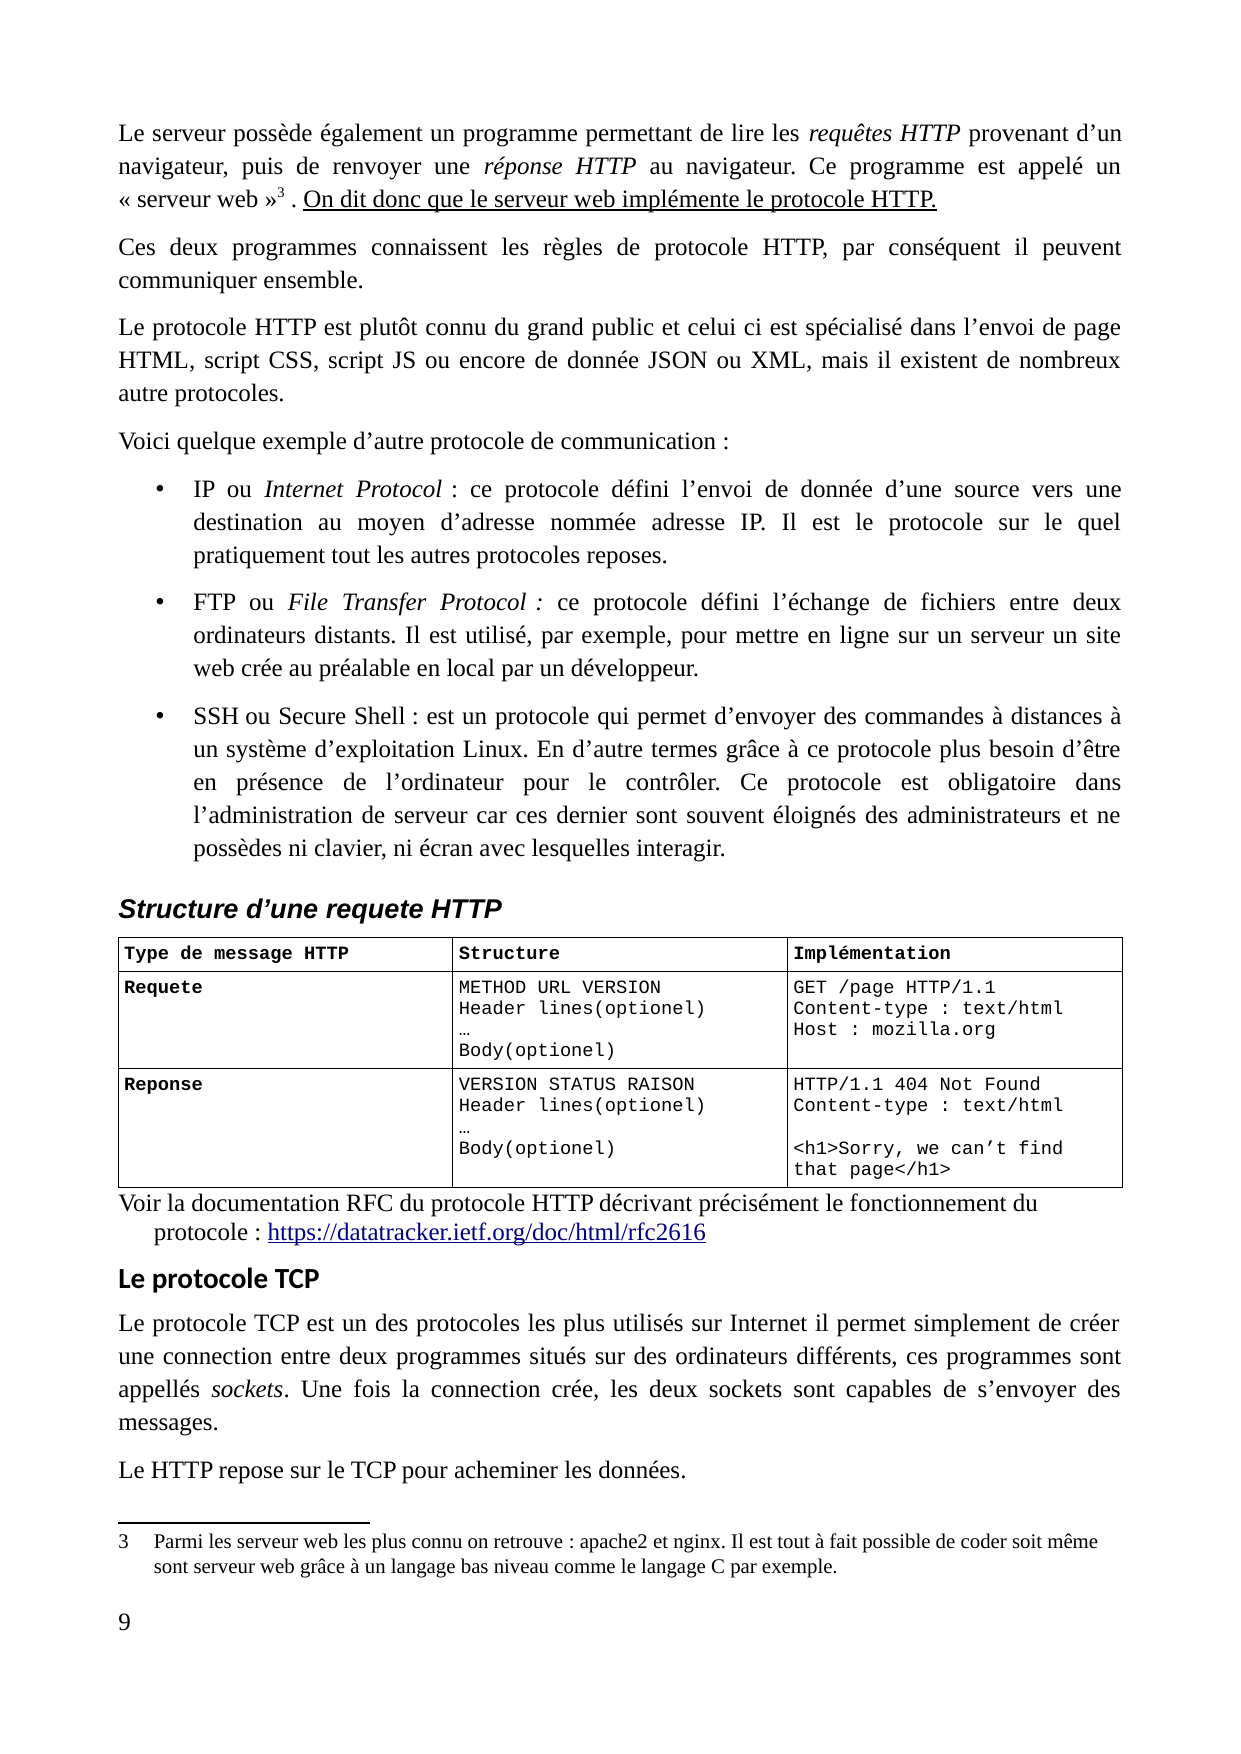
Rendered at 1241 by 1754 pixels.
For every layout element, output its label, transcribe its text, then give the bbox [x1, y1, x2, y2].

subtitle Le protocole TCP [118, 1260, 1122, 1296]
text Voici quelque exemple d’autre protocole de communication : [118, 426, 1122, 455]
table_header Implémentation [788, 938, 1122, 971]
list SSH ou Secure Shell : est un protocole qui permet d’envoyer des commandes à distances à un système d’exploitation Linux. En d’autre termes grâce à ce protocole plus besoin d’être en présence de l’ordinateur pour le contrôler. Ce protocole est obligatoire dans l’administration de serveur car ces dernier sont souvent éloignés des administrateurs et ne possèdes ni clavier, ni écran avec lesquelles interagir. [156, 701, 1122, 862]
table_cell Reponse [119, 1069, 452, 1187]
text Le protocole HTTP est plutôt connu du grand public et celui ci est spécialisé dans l’envoi de page HTML, script CSS, script JS ou encore de donnée JSON ou XML, mais il existent de nombreux autre protocoles. [118, 312, 1122, 407]
table_cell GET /page HTTP/1.1 Content-type : text/html Host : mozilla.org [788, 972, 1122, 1068]
list FTP ou File Transfer Protocol : ce protocole défini l’échange de fichiers entre deux ordinateurs distants. Il est utilisé, par exemple, pour mettre en ligne sur un serveur un site web crée au préalable en local par un développeur. [156, 587, 1122, 682]
text Ces deux programmes connaissent les règles de protocole HTTP, par conséquent il peuvent communiquer ensemble. [118, 232, 1122, 293]
list IP ou Internet Protocol : ce protocole défini l’envoi de donnée d’une source vers une destination au moyen d’adresse nommée adresse IP. Il est le protocole sur le quel pratiquement tout les autres protocoles reposes. [156, 474, 1122, 568]
table_cell METHOD URL VERSION Header lines(optionel) … Body(optionel) [453, 972, 787, 1068]
table_cell VERSION STATUS RAISON Header lines(optionel) … Body(optionel) [453, 1069, 787, 1187]
table_header Type de message HTTP [119, 938, 452, 971]
table_cell HTTP/1.1 404 Not Found Content-type : text/html <h1>Sorry, we can’t find that page</h1> [788, 1069, 1122, 1187]
table_cell Requete [119, 972, 452, 1068]
text Voir la documentation RFC du protocole HTTP décrivant précisément le fonctionnement du protocole : https://datatracker.ietf.org/doc/html/rfc2616 [118, 1188, 1122, 1245]
subtitle Structure d’une requete HTTP [118, 893, 1122, 924]
text Parmi les serveur web les plus connu on retrouve : apache2 et nginx. Il est tout à fait possible de coder soit même sont serveur web grâce à un langage bas niveau comme le langage C par exemple. [118, 1529, 1122, 1578]
text Le protocole TCP est un des protocoles les plus utilisés sur Internet il permet simplement de créer une connection entre deux programmes situés sur des ordinateurs différents, ces programmes sont appellés sockets. Une fois la connection crée, les deux sockets sont capables de s’envoyer des messages. [118, 1308, 1122, 1436]
table_header Structure [453, 938, 787, 971]
text Le HTTP repose sur le TCP pour acheminer les données. [118, 1455, 1122, 1483]
text Le serveur possède également un programme permettant de lire les requêtes HTTP provenant d’un navigateur, puis de renvoyer une réponse HTTP au navigateur. Ce programme est appelé un « serveur web » . On dit donc que le serveur web implémente le protocole HTTP. [118, 118, 1122, 213]
